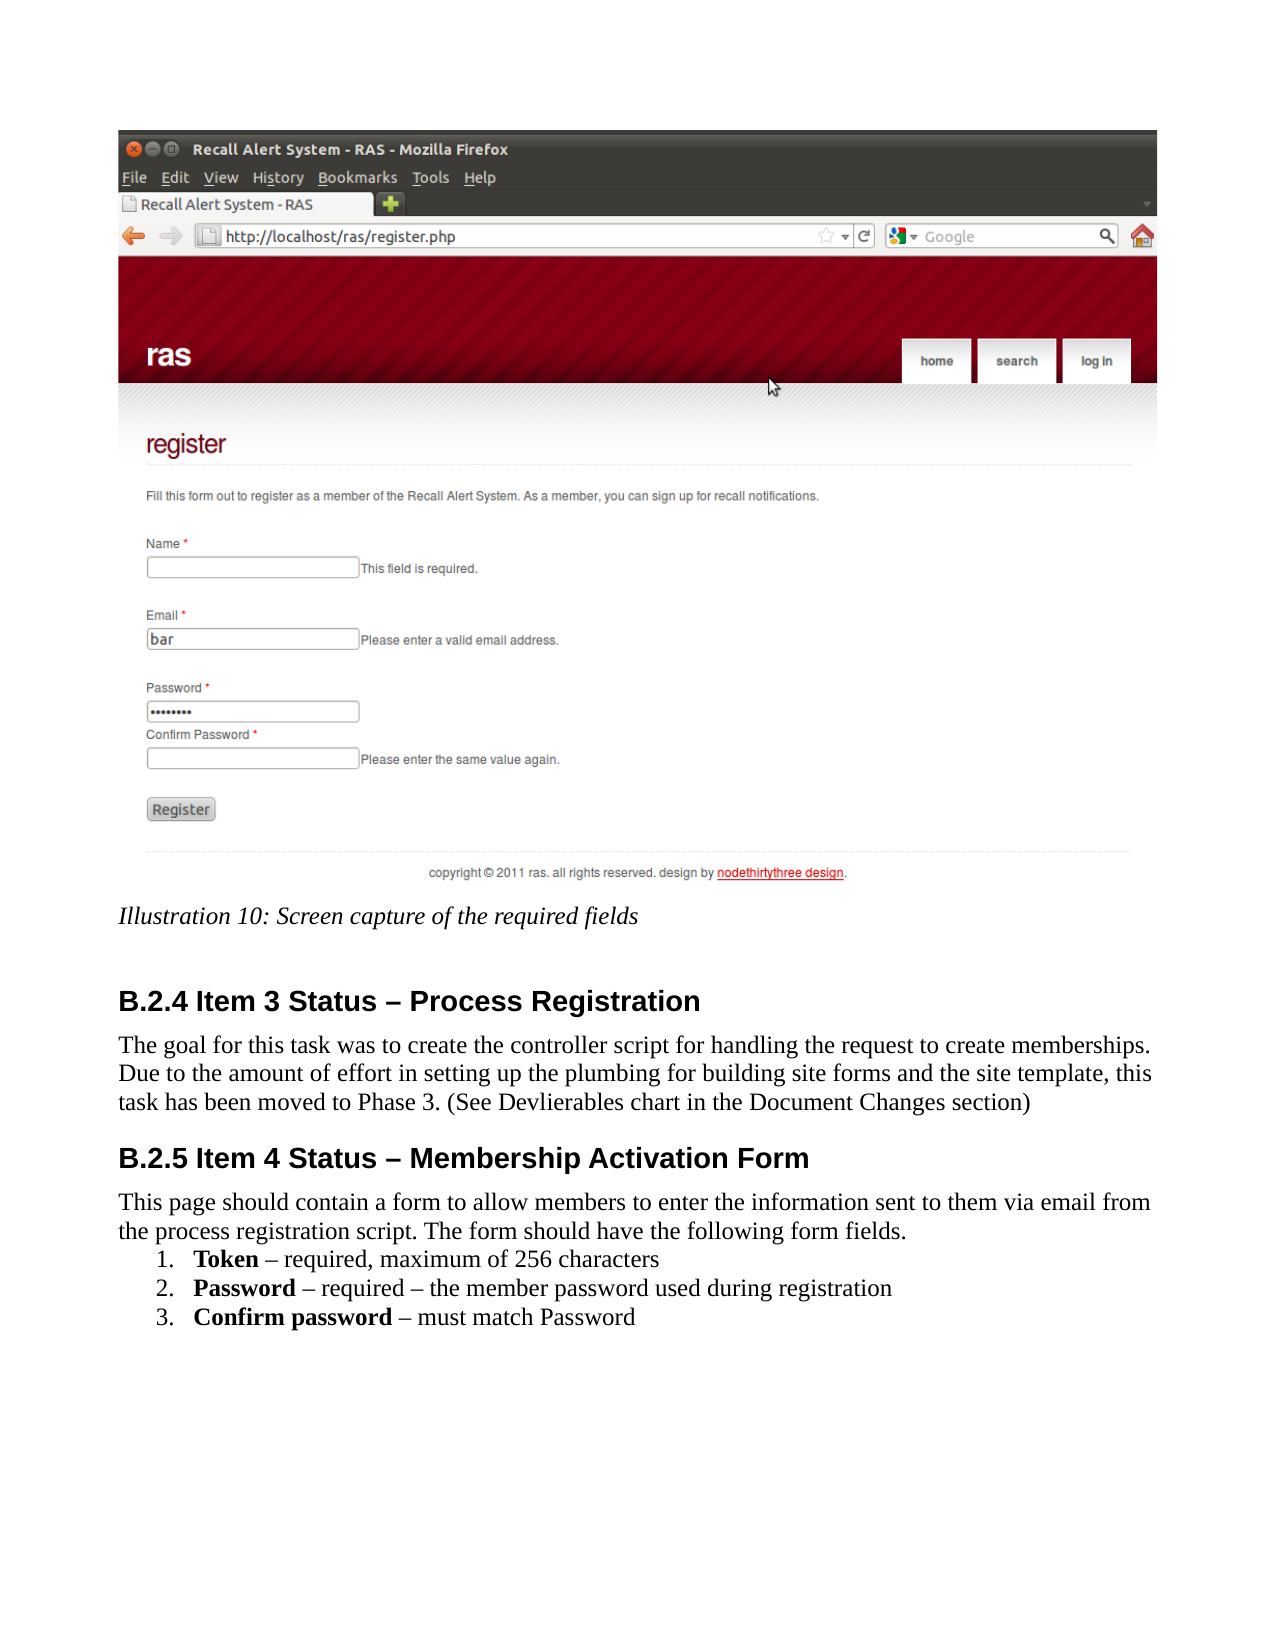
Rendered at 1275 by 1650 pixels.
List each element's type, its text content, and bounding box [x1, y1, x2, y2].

subtitle B.2.5 Item 4 Status – Membership Activation Form [118, 1141, 1157, 1174]
list Token – required, maximum of 256 characters [156, 1244, 1157, 1273]
text The goal for this task was to create the controller script for handling the request to create memberships. Due to the amount of effort in setting up the plumbing for building site forms and the site template, this task has been moved to Phase 3. (See Devlierables chart in the Document Changes section) [118, 1030, 1157, 1116]
list Confirm password – must match Password [156, 1302, 1157, 1331]
text This page should contain a form to allow members to enter the information sent to them via email from the process registration script. The form should have the following form fields. [118, 1187, 1157, 1244]
text Illustration 10: Screen capture of the required fields [118, 902, 1157, 930]
list Password – required – the member password used during registration [156, 1273, 1157, 1302]
picture [118, 130, 1158, 902]
subtitle B.2.4 Item 3 Status – Process Registration [118, 984, 1157, 1017]
